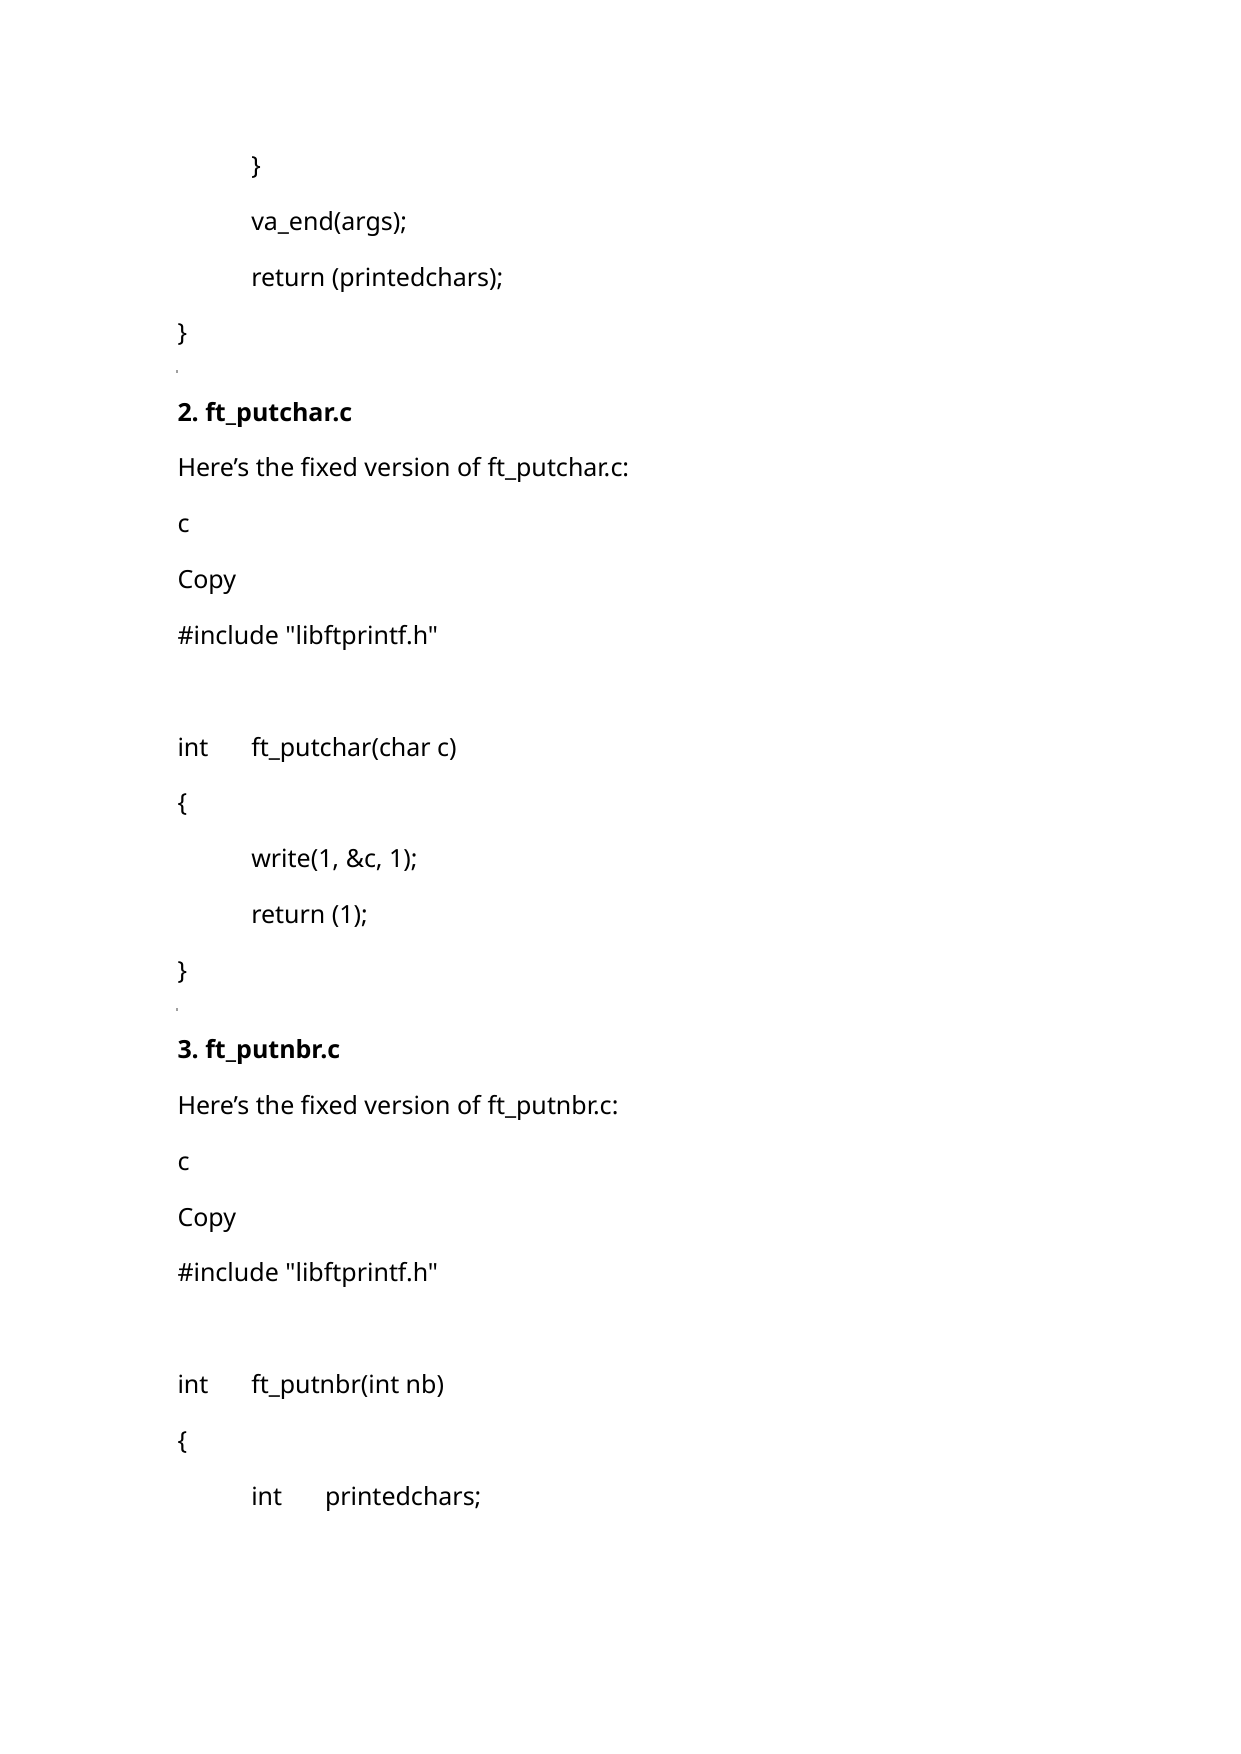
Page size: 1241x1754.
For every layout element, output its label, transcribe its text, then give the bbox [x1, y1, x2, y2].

text c [177, 506, 1063, 540]
text { [177, 785, 1063, 819]
text 3. ft_putnbr.c [177, 1032, 1063, 1066]
text Here’s the fixed version of ft_putchar.c: [177, 450, 1063, 484]
text c [177, 1143, 1063, 1177]
text #include "libftprintf.h" [177, 618, 1063, 652]
text Copy [177, 562, 1063, 596]
text 2. ft_putchar.c [177, 394, 1063, 428]
text } [177, 148, 1063, 182]
text va_end(args); [177, 203, 1063, 237]
text int ft_putnbr(int nb) [177, 1367, 1063, 1401]
text { [177, 1423, 1063, 1457]
text int ft_putchar(char c) [177, 729, 1063, 763]
text Here’s the fixed version of ft_putnbr.c: [177, 1088, 1063, 1122]
text return (1); [177, 897, 1063, 931]
text write(1, &c, 1); [177, 841, 1063, 875]
text } [177, 953, 1063, 987]
text return (printedchars); [177, 259, 1063, 293]
text } [177, 315, 1063, 349]
text int printedchars; [177, 1478, 1063, 1512]
text Copy [177, 1199, 1063, 1233]
text #include "libftprintf.h" [177, 1255, 1063, 1289]
